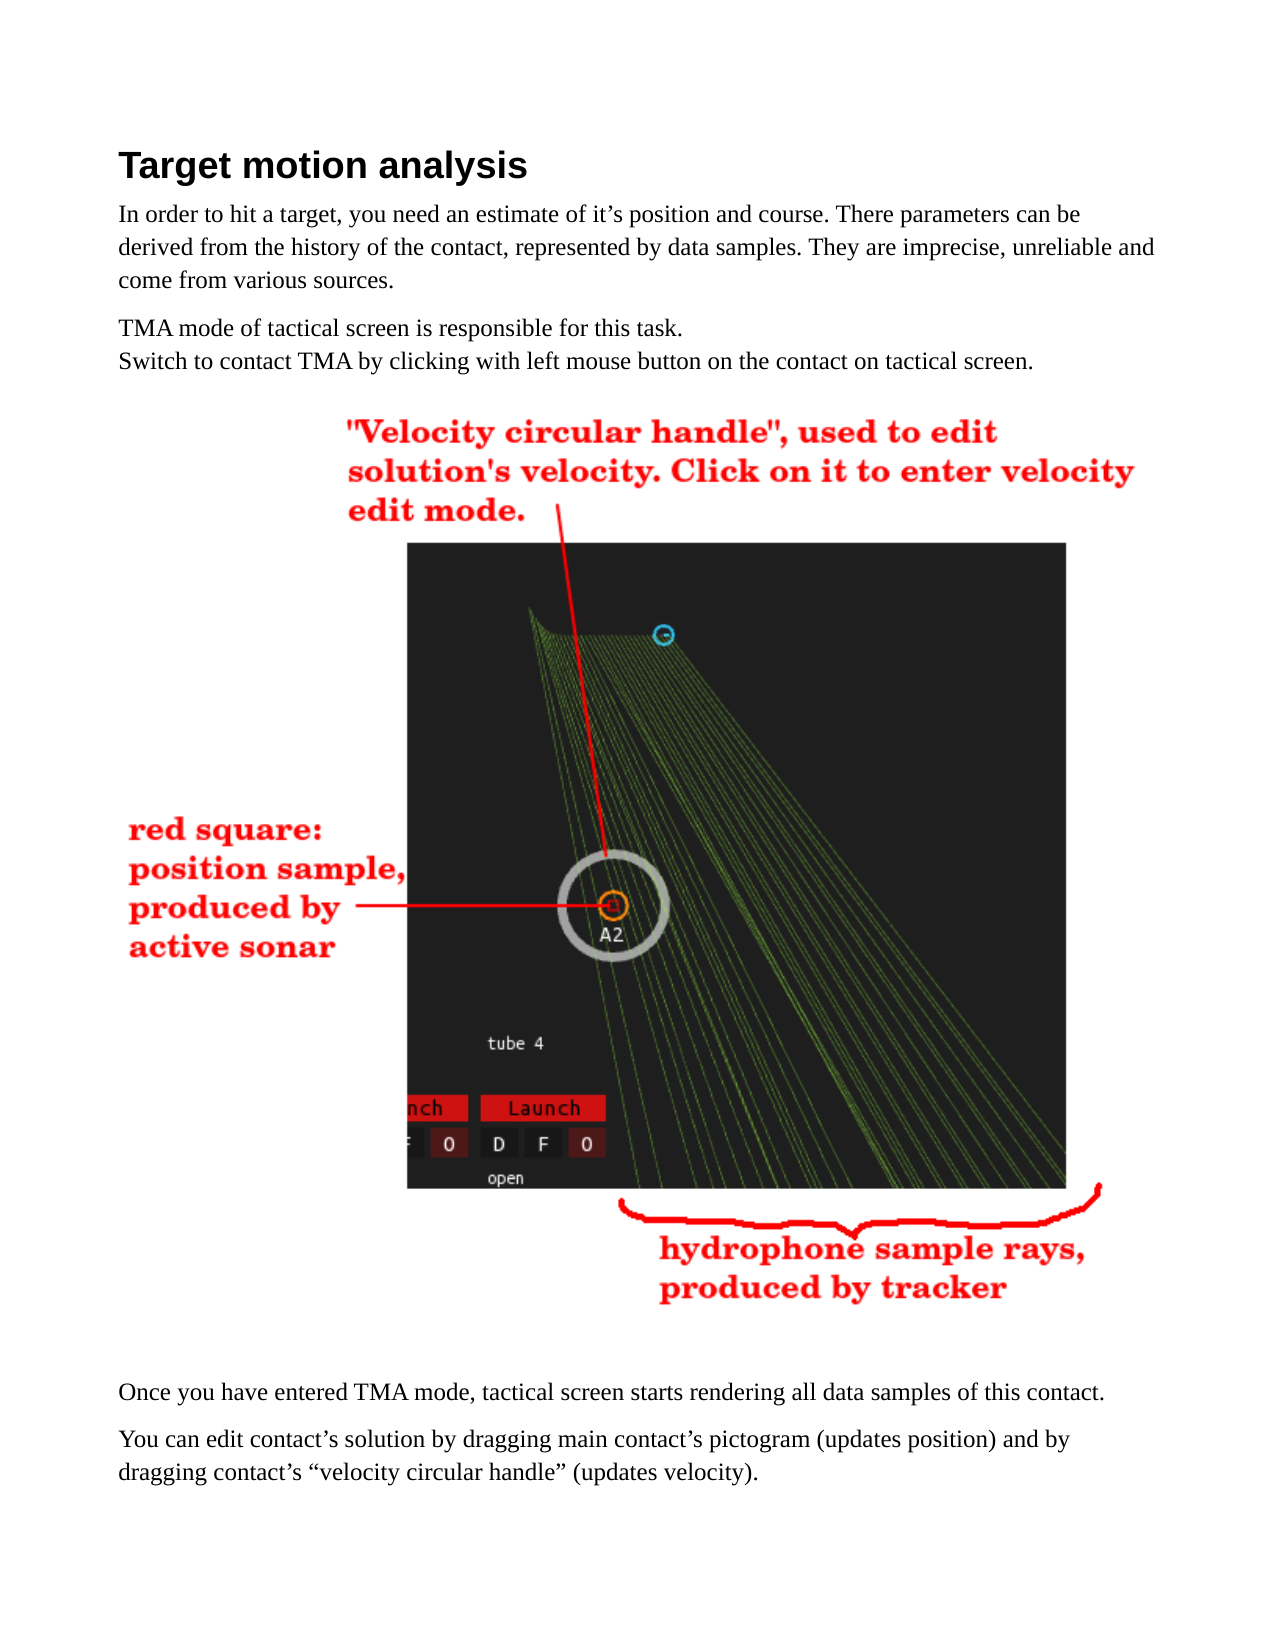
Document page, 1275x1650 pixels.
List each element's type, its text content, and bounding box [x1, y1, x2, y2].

text Once you have entered TMA mode, tactical screen starts rendering all data samples of this contact. [118, 1377, 1157, 1405]
text You can edit contact’s solution by dragging main contact’s pictogram (updates position) and by dragging contact’s “velocity circular handle” (updates velocity). [118, 1424, 1157, 1486]
text TMA mode of tactical screen is responsible for this task. Switch to contact TMA by clicking with left mouse button on the contact on tactical screen. [118, 313, 1157, 375]
picture [122, 393, 1154, 1325]
subtitle Target motion analysis [118, 143, 1157, 187]
text In order to hit a target, you need an estimate of it’s position and course. There parameters can be derived from the history of the contact, represented by data samples. They are imprecise, unreliable and come from various sources. [118, 199, 1157, 294]
